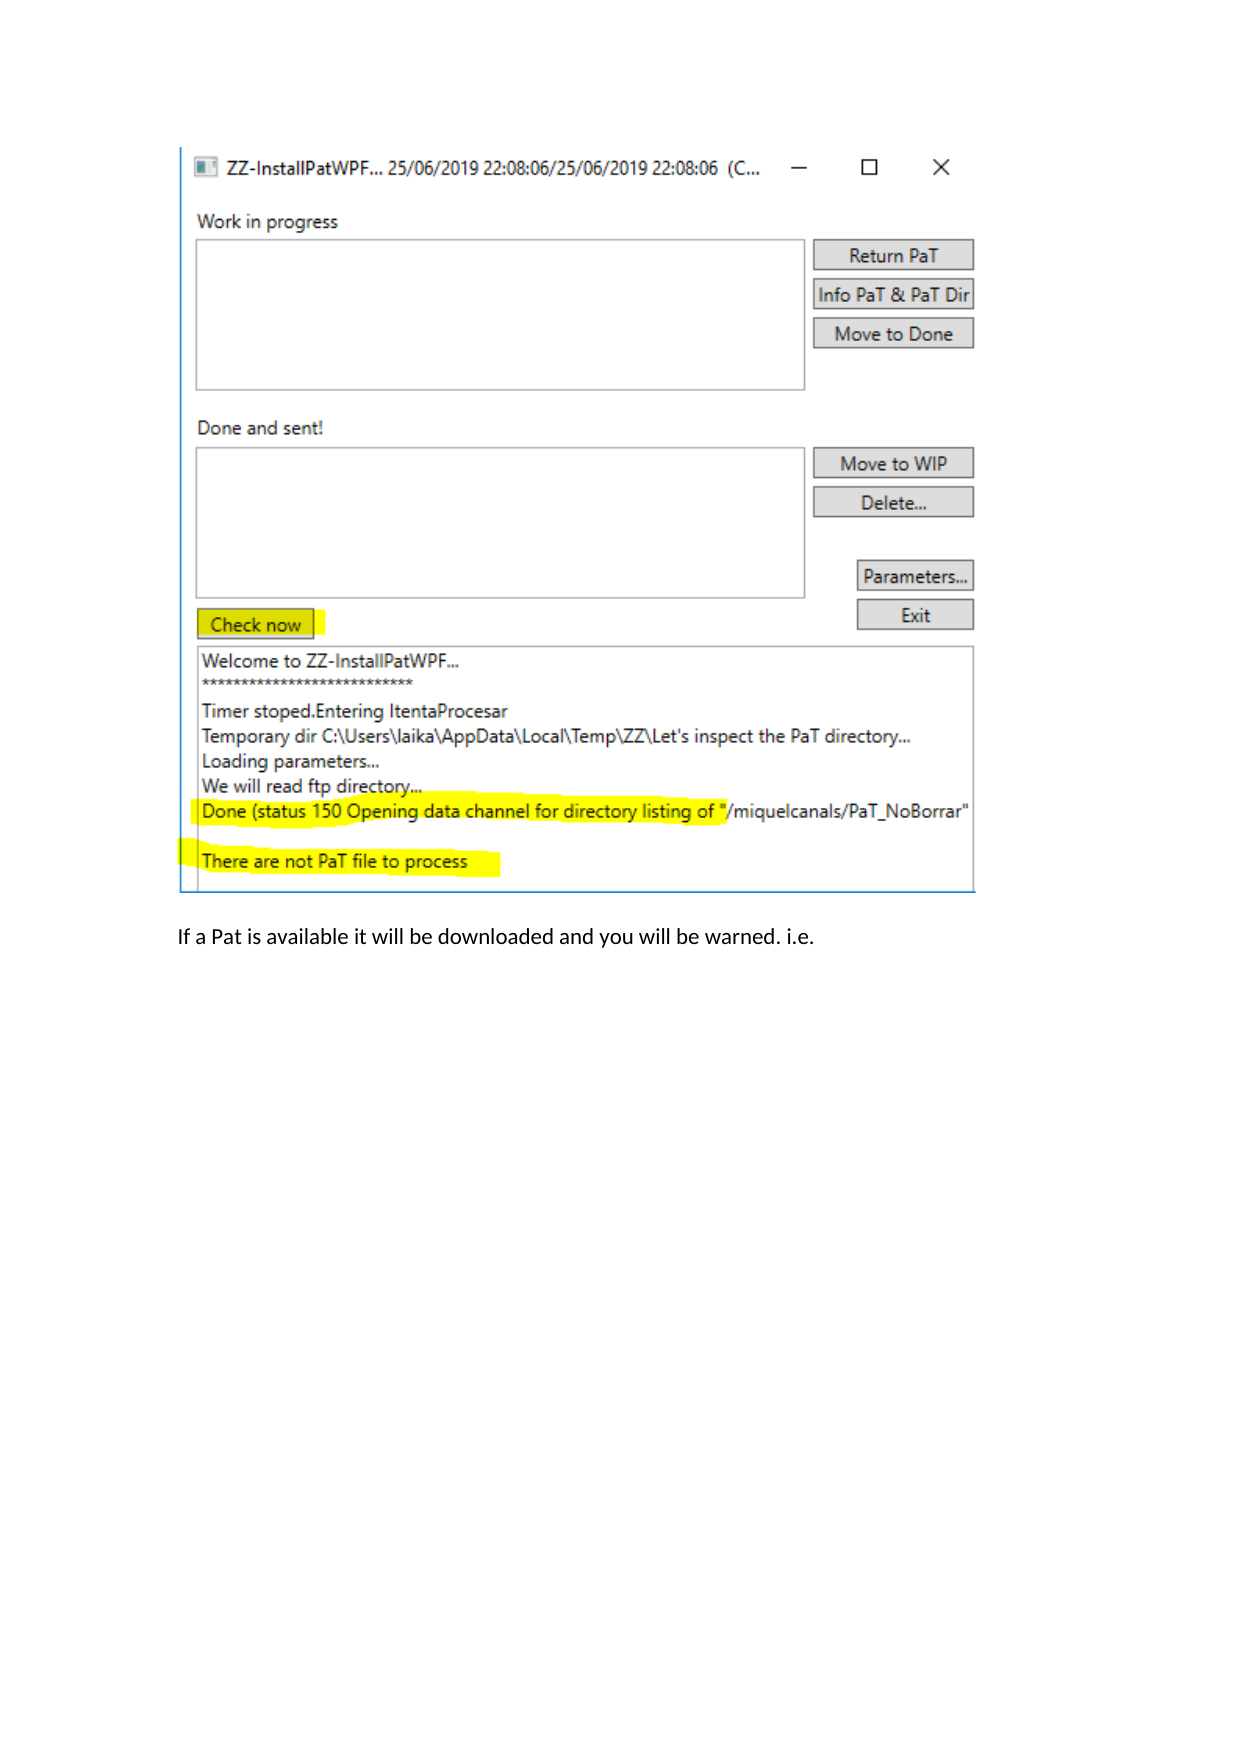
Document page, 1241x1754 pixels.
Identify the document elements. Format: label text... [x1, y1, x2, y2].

text If a Pat is available it will be downloaded and you will be warned. i.e. [177, 922, 1063, 951]
picture [177, 147, 976, 893]
